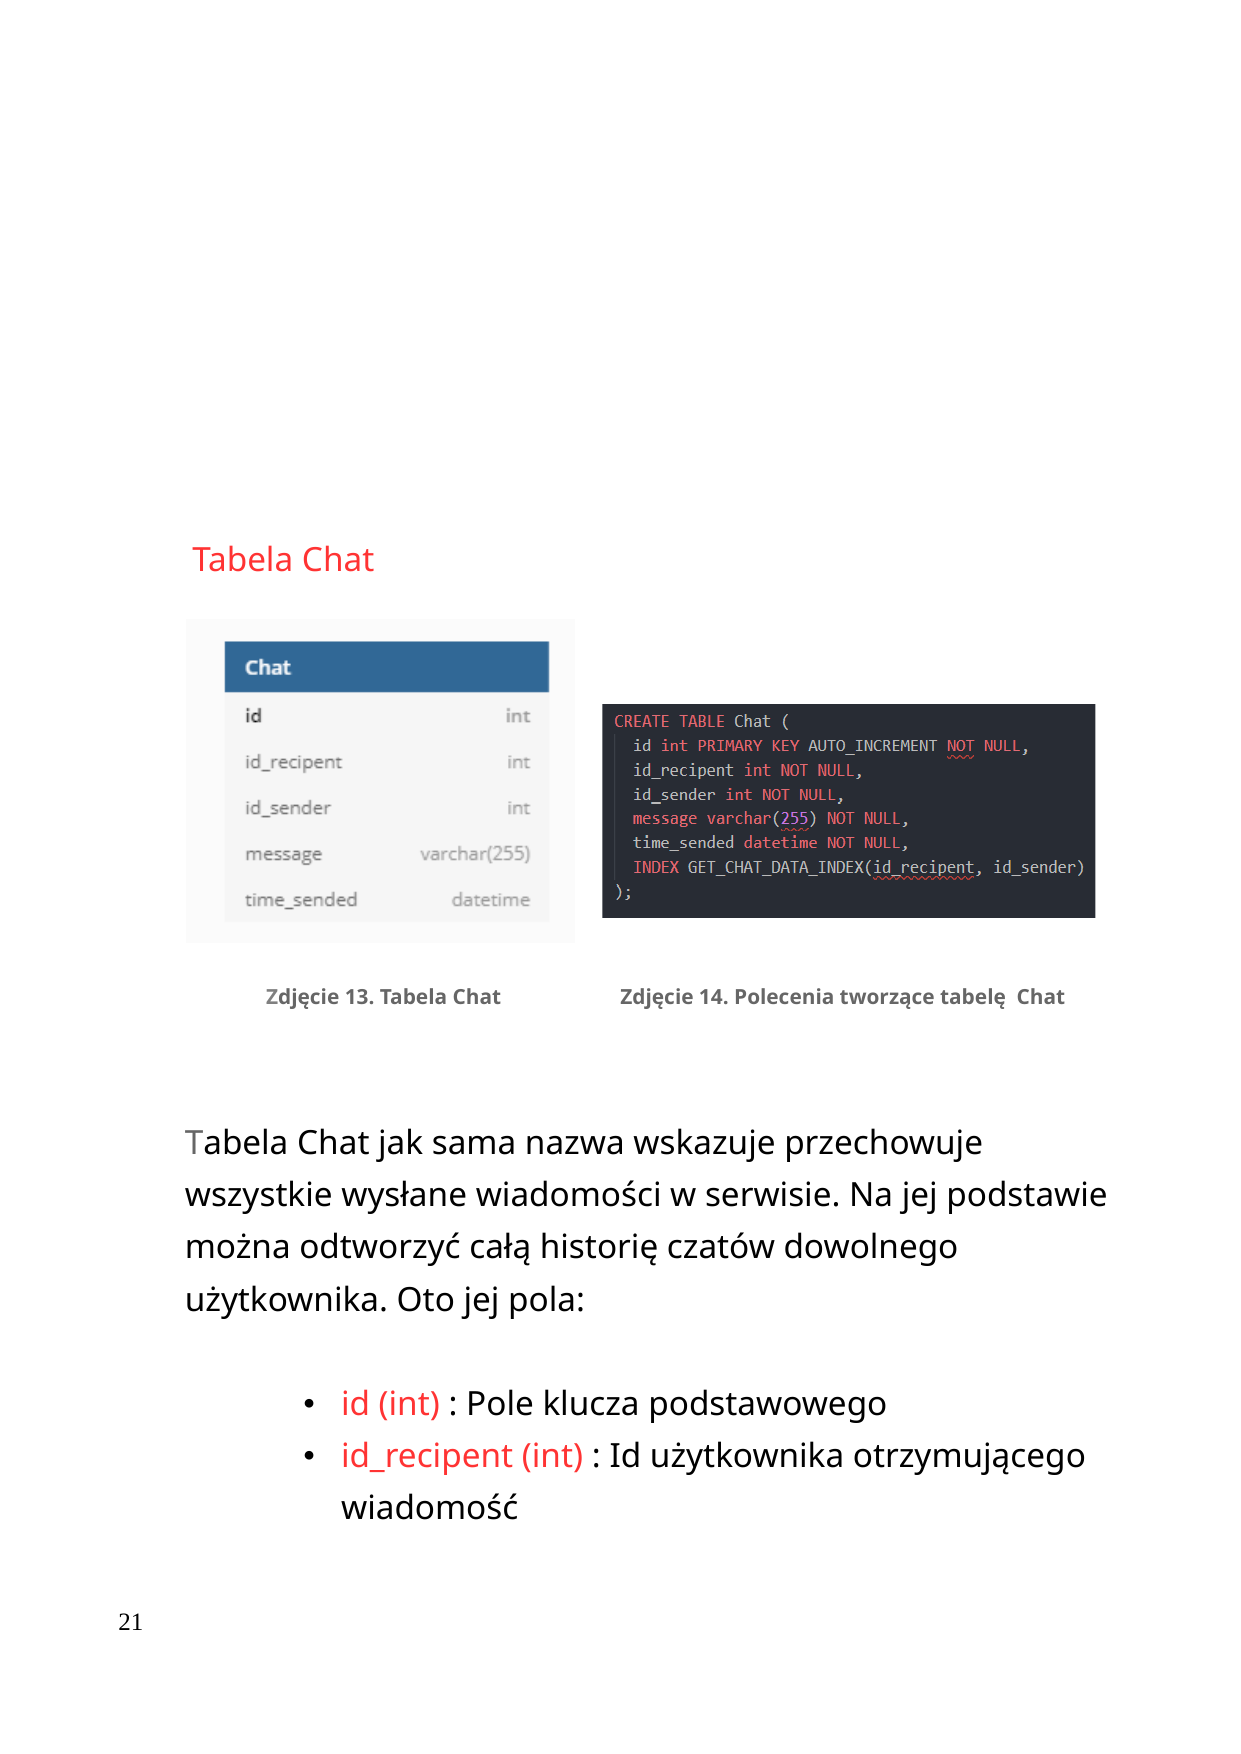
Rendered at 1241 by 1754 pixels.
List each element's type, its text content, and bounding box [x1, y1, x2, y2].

text Zdjęcie 13. Tabela Chat Zdjęcie 14. Polecenia tworzące tabelę Chat [118, 982, 1122, 1010]
text Tabela Chat [118, 536, 1122, 581]
text Tabela Chat jak sama nazwa wskazuje przechowuje wszystkie wysłane wiadomości w serwisie. Na jej podstawie można odtworzyć całą historię czatów dowolnego użytkownika. Oto jej pola: [184, 1119, 1122, 1321]
list id (int) : Pole klucza podstawowego [303, 1380, 1122, 1425]
list id_recipent (int) : Id użytkownika otrzymującego wiadomość [303, 1432, 1122, 1529]
